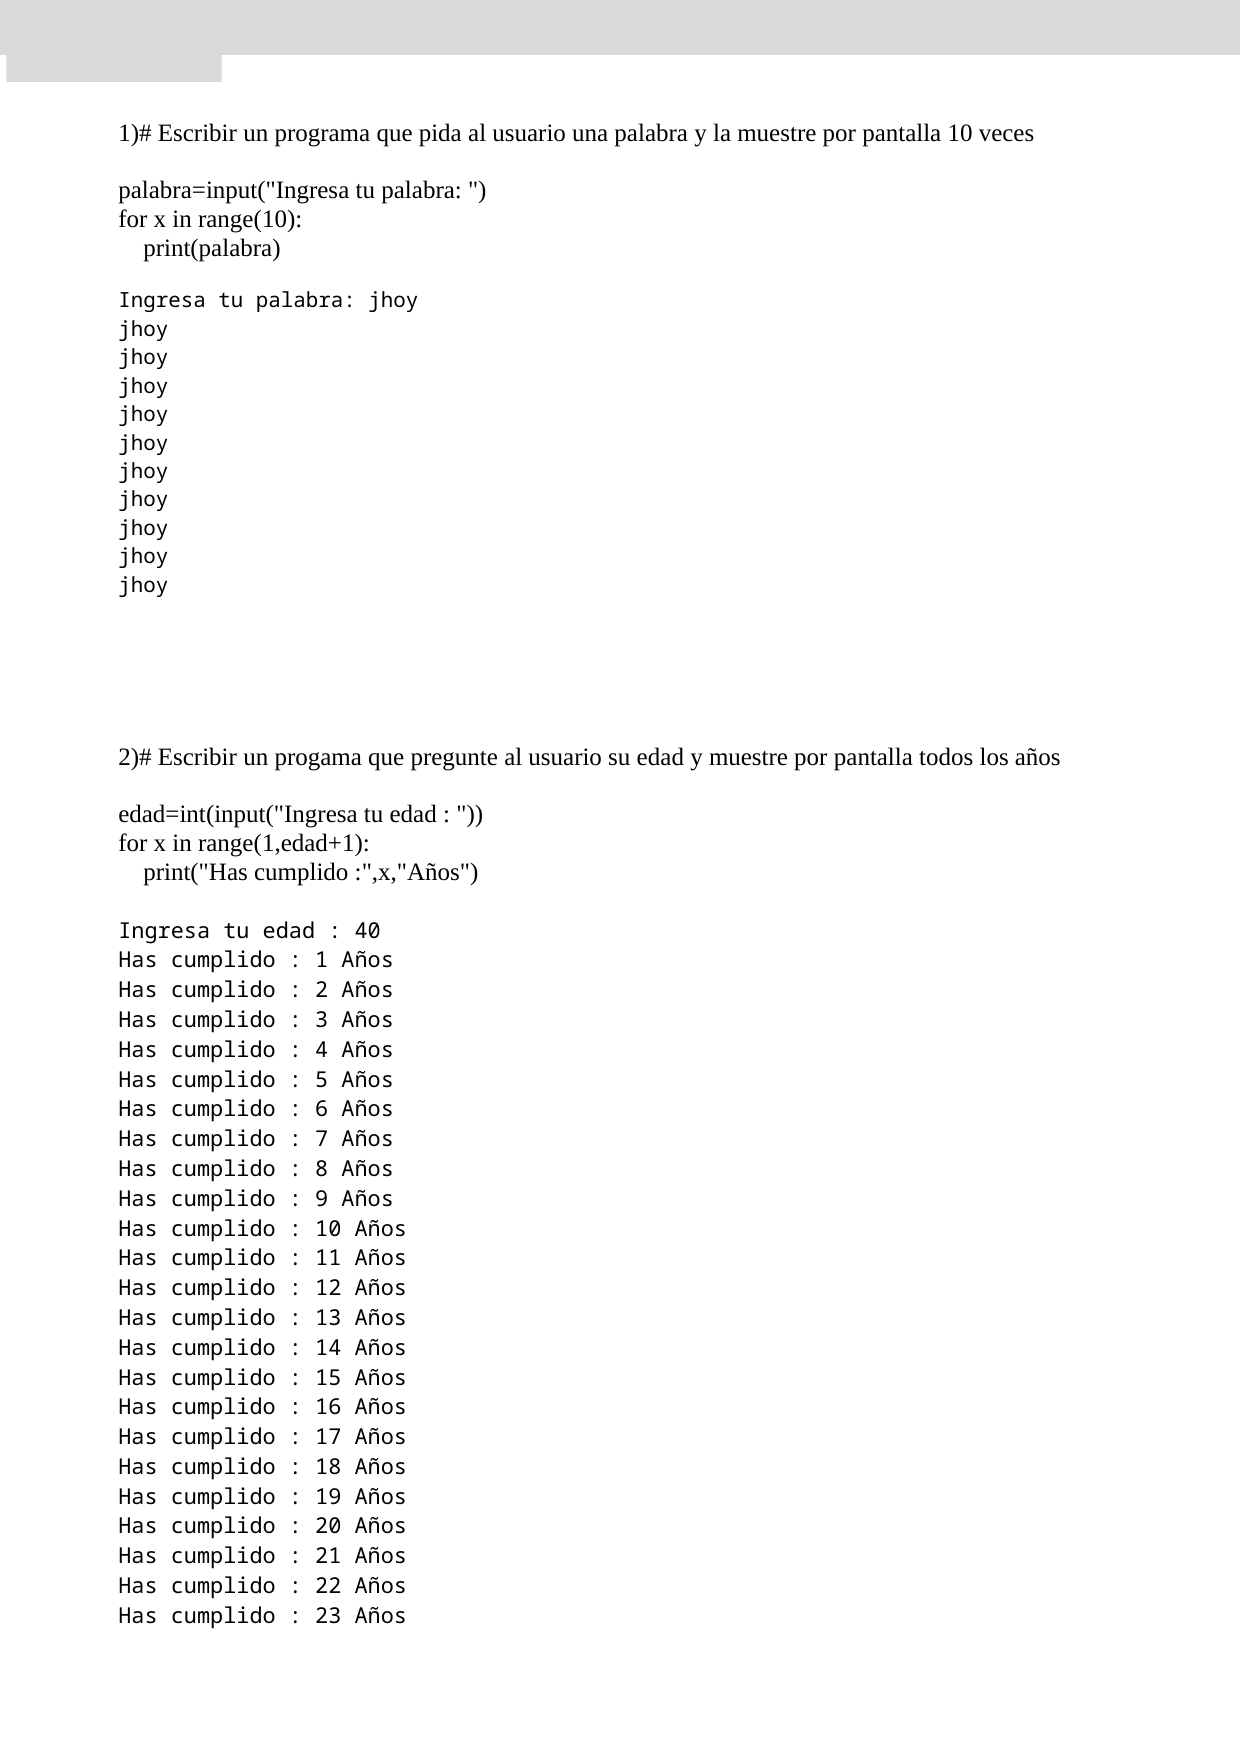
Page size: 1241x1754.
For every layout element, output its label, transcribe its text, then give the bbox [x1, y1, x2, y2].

text jhoy [118, 428, 1122, 456]
text Has cumplido : 22 Años [118, 1570, 1122, 1600]
text jhoy [118, 541, 1122, 570]
text print("Has cumplido :",x,"Años") [118, 857, 1122, 886]
text Has cumplido : 6 Años [118, 1093, 1122, 1123]
text for x in range(1,edad+1): [118, 828, 1122, 857]
text Has cumplido : 9 Años [118, 1183, 1122, 1212]
text Has cumplido : 7 Años [118, 1123, 1122, 1153]
text Ingresa tu palabra: jhoy [118, 286, 1122, 314]
text Has cumplido : 1 Años [118, 944, 1122, 974]
text Has cumplido : 23 Años [118, 1600, 1122, 1629]
text jhoy [118, 484, 1122, 513]
text Has cumplido : 3 Años [118, 1004, 1122, 1034]
text Has cumplido : 19 Años [118, 1481, 1122, 1510]
text Has cumplido : 14 Años [118, 1332, 1122, 1361]
text jhoy [118, 371, 1122, 399]
text Has cumplido : 17 Años [118, 1421, 1122, 1451]
text edad=int(input("Ingresa tu edad : ")) [118, 799, 1122, 828]
text 1)# Escribir un programa que pida al usuario una palabra y la muestre por pantalla 10 veces [118, 118, 1122, 147]
text palabra=input("Ingresa tu palabra: ") [118, 176, 1122, 204]
text Has cumplido : 10 Años [118, 1212, 1122, 1242]
text Has cumplido : 5 Años [118, 1063, 1122, 1093]
text Has cumplido : 20 Años [118, 1510, 1122, 1540]
text Has cumplido : 4 Años [118, 1034, 1122, 1063]
text Has cumplido : 11 Años [118, 1242, 1122, 1272]
text Has cumplido : 12 Años [118, 1272, 1122, 1302]
text jhoy [118, 456, 1122, 484]
text jhoy [118, 513, 1122, 541]
text jhoy [118, 399, 1122, 428]
text Has cumplido : 18 Años [118, 1451, 1122, 1481]
text Has cumplido : 13 Años [118, 1302, 1122, 1332]
text print(palabra) [118, 233, 1122, 262]
text Ingresa tu edad : 40 [118, 914, 1122, 944]
text jhoy [118, 314, 1122, 342]
text Has cumplido : 15 Años [118, 1361, 1122, 1391]
text Has cumplido : 16 Años [118, 1391, 1122, 1421]
text 2)# Escribir un progama que pregunte al usuario su edad y muestre por pantalla todos los años [118, 742, 1122, 771]
text jhoy [118, 342, 1122, 371]
text for x in range(10): [118, 204, 1122, 233]
text Has cumplido : 2 Años [118, 974, 1122, 1004]
text Has cumplido : 8 Años [118, 1153, 1122, 1183]
text jhoy [118, 570, 1122, 598]
text Has cumplido : 21 Años [118, 1540, 1122, 1570]
